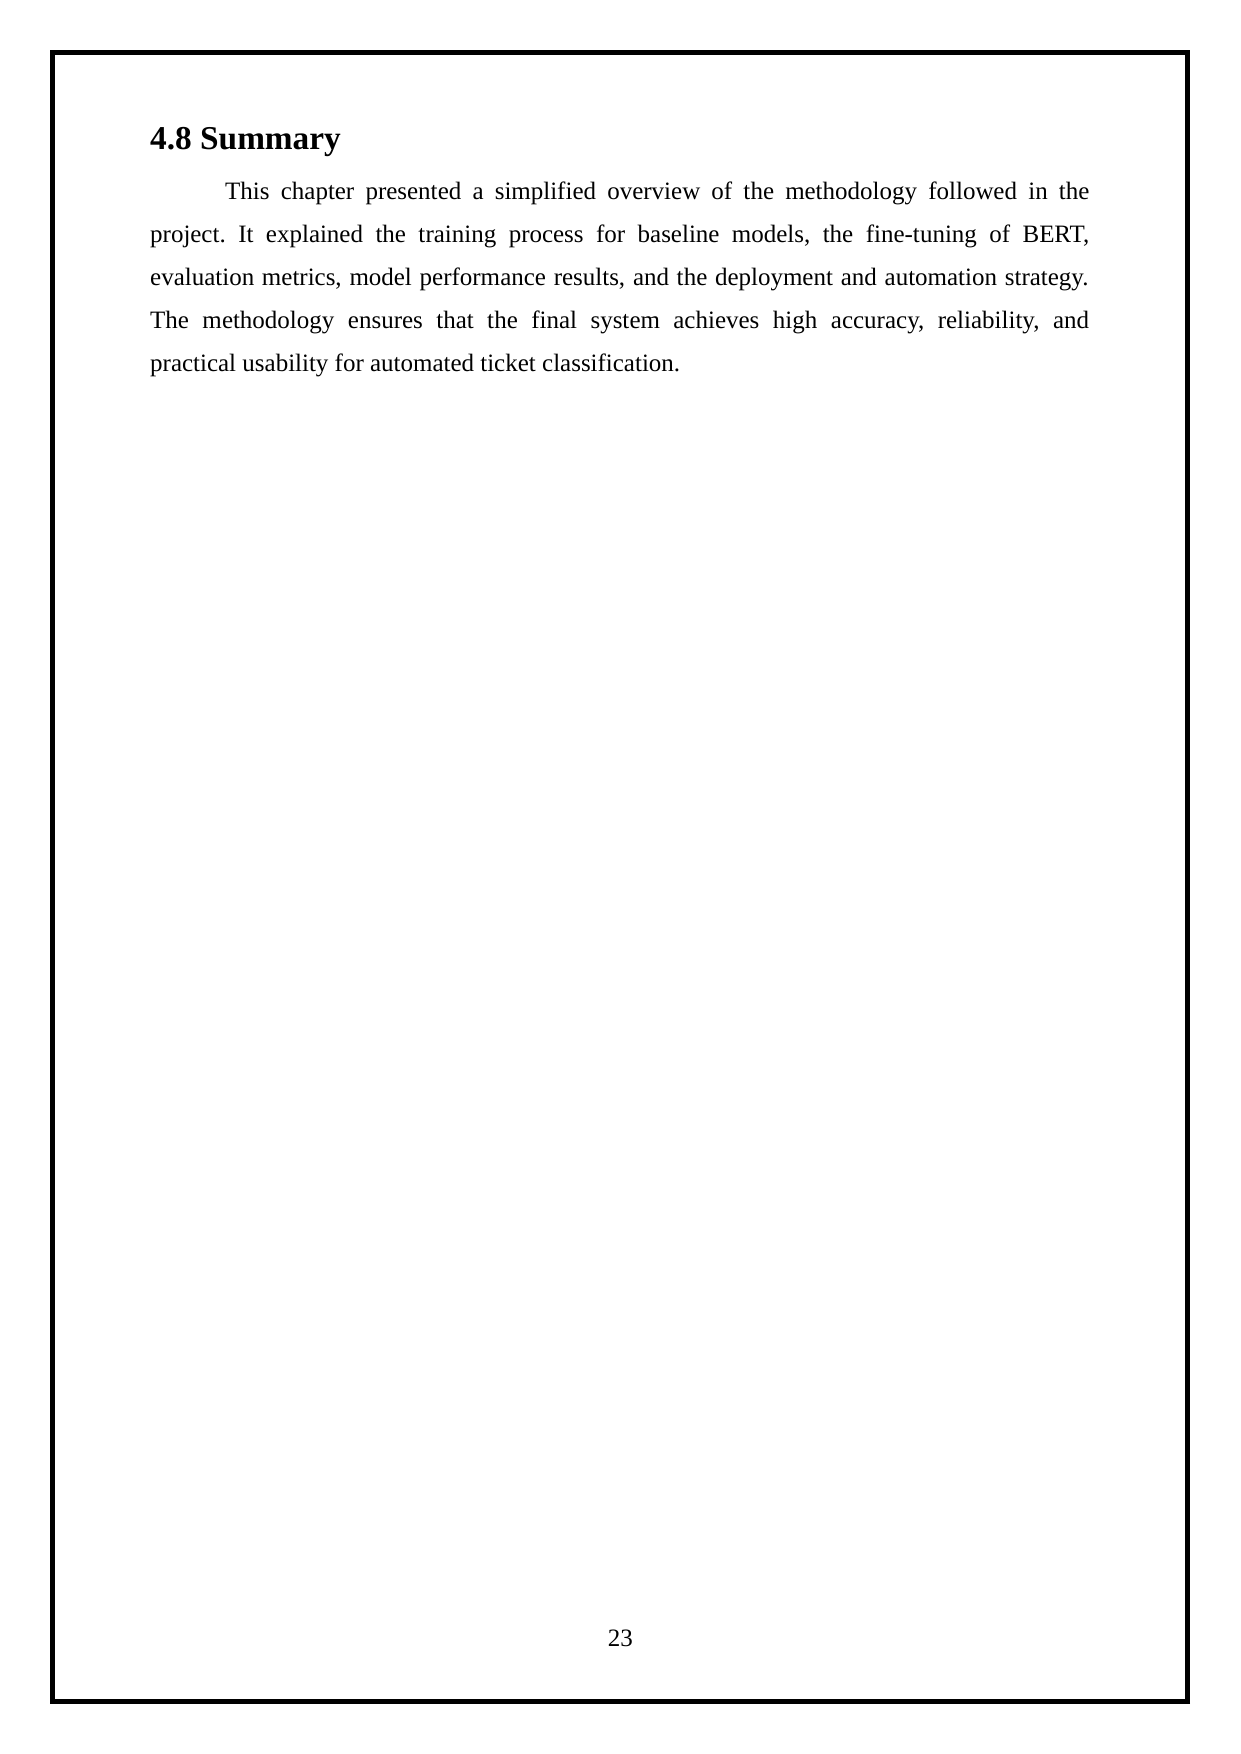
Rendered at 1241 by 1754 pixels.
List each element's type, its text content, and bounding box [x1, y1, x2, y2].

text This chapter presented a simplified overview of the methodology followed in the project. It explained the training process for baseline models, the fine-tuning of BERT, evaluation metrics, model performance results, and the deployment and automation strategy. The methodology ensures that the final system achieves high accuracy, reliability, and practical usability for automated ticket classification. [150, 176, 1090, 377]
text 4.8 Summary [150, 118, 1090, 156]
